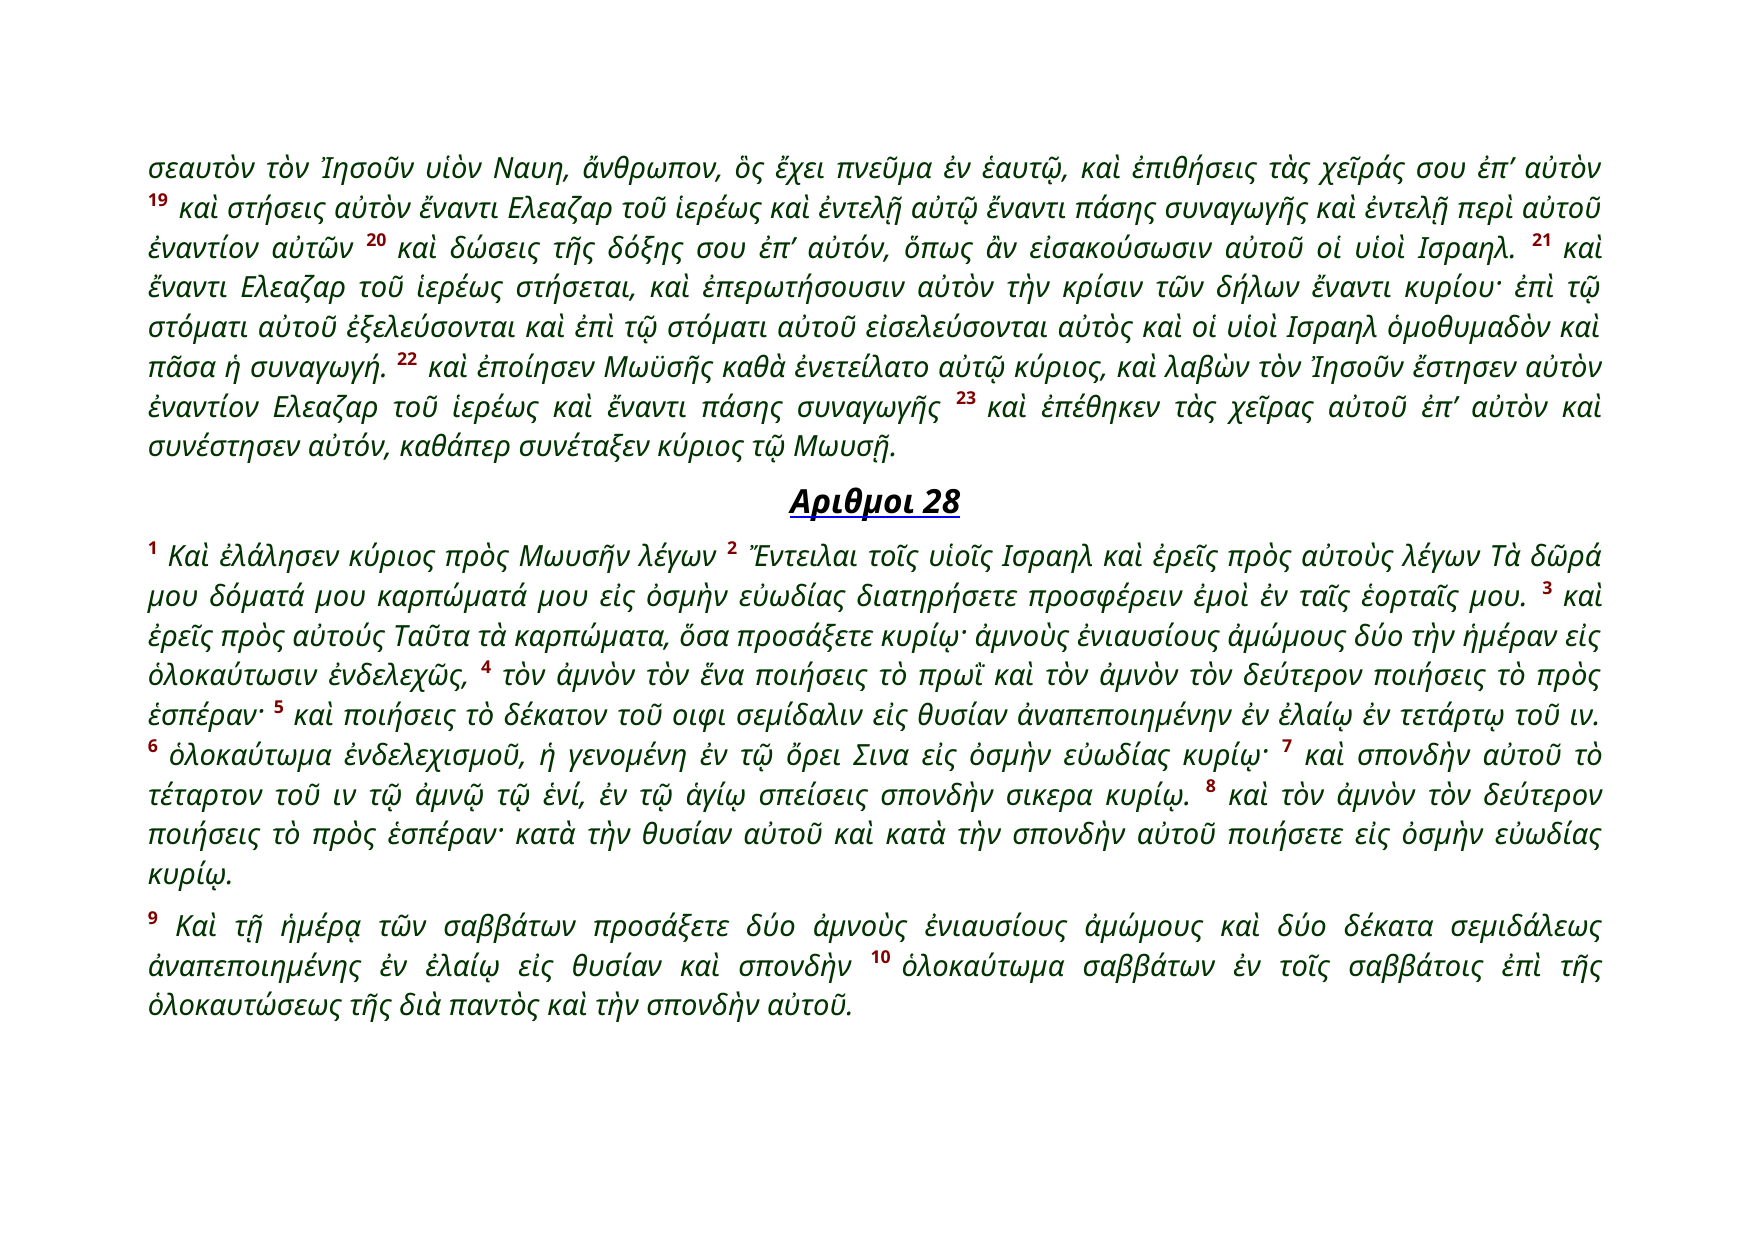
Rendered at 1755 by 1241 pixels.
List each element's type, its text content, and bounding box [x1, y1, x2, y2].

text 1 Καὶ ἐλάλησεν κύριος πρὸς Μωυσῆν λέγων 2 Ἔντειλαι τοῖς υἱοῖς Ισραηλ καὶ ἐρεῖς πρὸς αὐτοὺς λέγων Τὰ δῶρά μου δόματά μου καρπώματά μου εἰς ὀσμὴν εὐωδίας διατηρήσετε προσφέρειν ἐμοὶ ἐν ταῖς ἑορταῖς μου. 3 καὶ ἐρεῖς πρὸς αὐτούς Ταῦτα τὰ καρπώματα, ὅσα προσάξετε κυρίῳ· ἀμνοὺς ἐνιαυσίους ἀμώμους δύο τὴν ἡμέραν εἰς ὁλοκαύτωσιν ἐνδελεχῶς, 4 τὸν ἀμνὸν τὸν ἕνα ποιήσεις τὸ πρωῒ καὶ τὸν ἀμνὸν τὸν δεύτερον ποιήσεις τὸ πρὸς ἑσπέραν· 5 καὶ ποιήσεις τὸ δέκατον τοῦ οιφι σεμίδαλιν εἰς θυσίαν ἀναπεποιημένην ἐν ἐλαίῳ ἐν τετάρτῳ τοῦ ιν. 6 ὁλοκαύτωμα ἐνδελεχισμοῦ, ἡ γενομένη ἐν τῷ ὄρει Σινα εἰς ὀσμὴν εὐωδίας κυρίῳ· 7 καὶ σπονδὴν αὐτοῦ τὸ τέταρτον τοῦ ιν τῷ ἀμνῷ τῷ ἑνί, ἐν τῷ ἁγίῳ σπείσεις σπονδὴν σικερα κυρίῳ. 8 καὶ τὸν ἀμνὸν τὸν δεύτερον ποιήσεις τὸ πρὸς ἑσπέραν· κατὰ τὴν θυσίαν αὐτοῦ καὶ κατὰ τὴν σπονδὴν αὐτοῦ ποιήσετε εἰς ὀσμὴν εὐωδίας κυρίῳ. [148, 536, 1606, 893]
text 9 Καὶ τῇ ἡμέρᾳ τῶν σαββάτων προσάξετε δύο ἀμνοὺς ἐνιαυσίους ἀμώμους καὶ δύο δέκατα σεμιδάλεως ἀναπεποιημένης ἐν ἐλαίῳ εἰς θυσίαν καὶ σπονδὴν 10 ὁλοκαύτωμα σαββάτων ἐν τοῖς σαββάτοις ἐπὶ τῆς ὁλοκαυτώσεως τῆς διὰ παντὸς καὶ τὴν σπονδὴν αὐτοῦ. [148, 905, 1606, 1024]
text Αριθμοι 28 [148, 478, 1606, 523]
text σεαυτὸν τὸν Ἰησοῦν υἱὸν Ναυη, ἄνθρωπον, ὃς ἔχει πνεῦμα ἐν ἑαυτῷ, καὶ ἐπιθήσεις τὰς χεῖράς σου ἐπ’ αὐτὸν 19 καὶ στήσεις αὐτὸν ἔναντι Ελεαζαρ τοῦ ἱερέως καὶ ἐντελῇ αὐτῷ ἔναντι πάσης συναγωγῆς καὶ ἐντελῇ περὶ αὐτοῦ ἐναντίον αὐτῶν 20 καὶ δώσεις τῆς δόξης σου ἐπ’ αὐτόν, ὅπως ἂν εἰσακούσωσιν αὐτοῦ οἱ υἱοὶ Ισραηλ. 21 καὶ ἔναντι Ελεαζαρ τοῦ ἱερέως στήσεται, καὶ ἐπερωτήσουσιν αὐτὸν τὴν κρίσιν τῶν δήλων ἔναντι κυρίου· ἐπὶ τῷ στόματι αὐτοῦ ἐξελεύσονται καὶ ἐπὶ τῷ στόματι αὐτοῦ εἰσελεύσονται αὐτὸς καὶ οἱ υἱοὶ Ισραηλ ὁμοθυμαδὸν καὶ πᾶσα ἡ συναγωγή. 22 καὶ ἐποίησεν Μωϋσῆς καθὰ ἐνετείλατο αὐτῷ κύριος, καὶ λαβὼν τὸν Ἰησοῦν ἔστησεν αὐτὸν ἐναντίον Ελεαζαρ τοῦ ἱερέως καὶ ἔναντι πάσης συναγωγῆς 23 καὶ ἐπέθηκεν τὰς χεῖρας αὐτοῦ ἐπ’ αὐτὸν καὶ συνέστησεν αὐτόν, καθάπερ συνέταξεν κύριος τῷ Μωυσῇ. [148, 148, 1606, 465]
